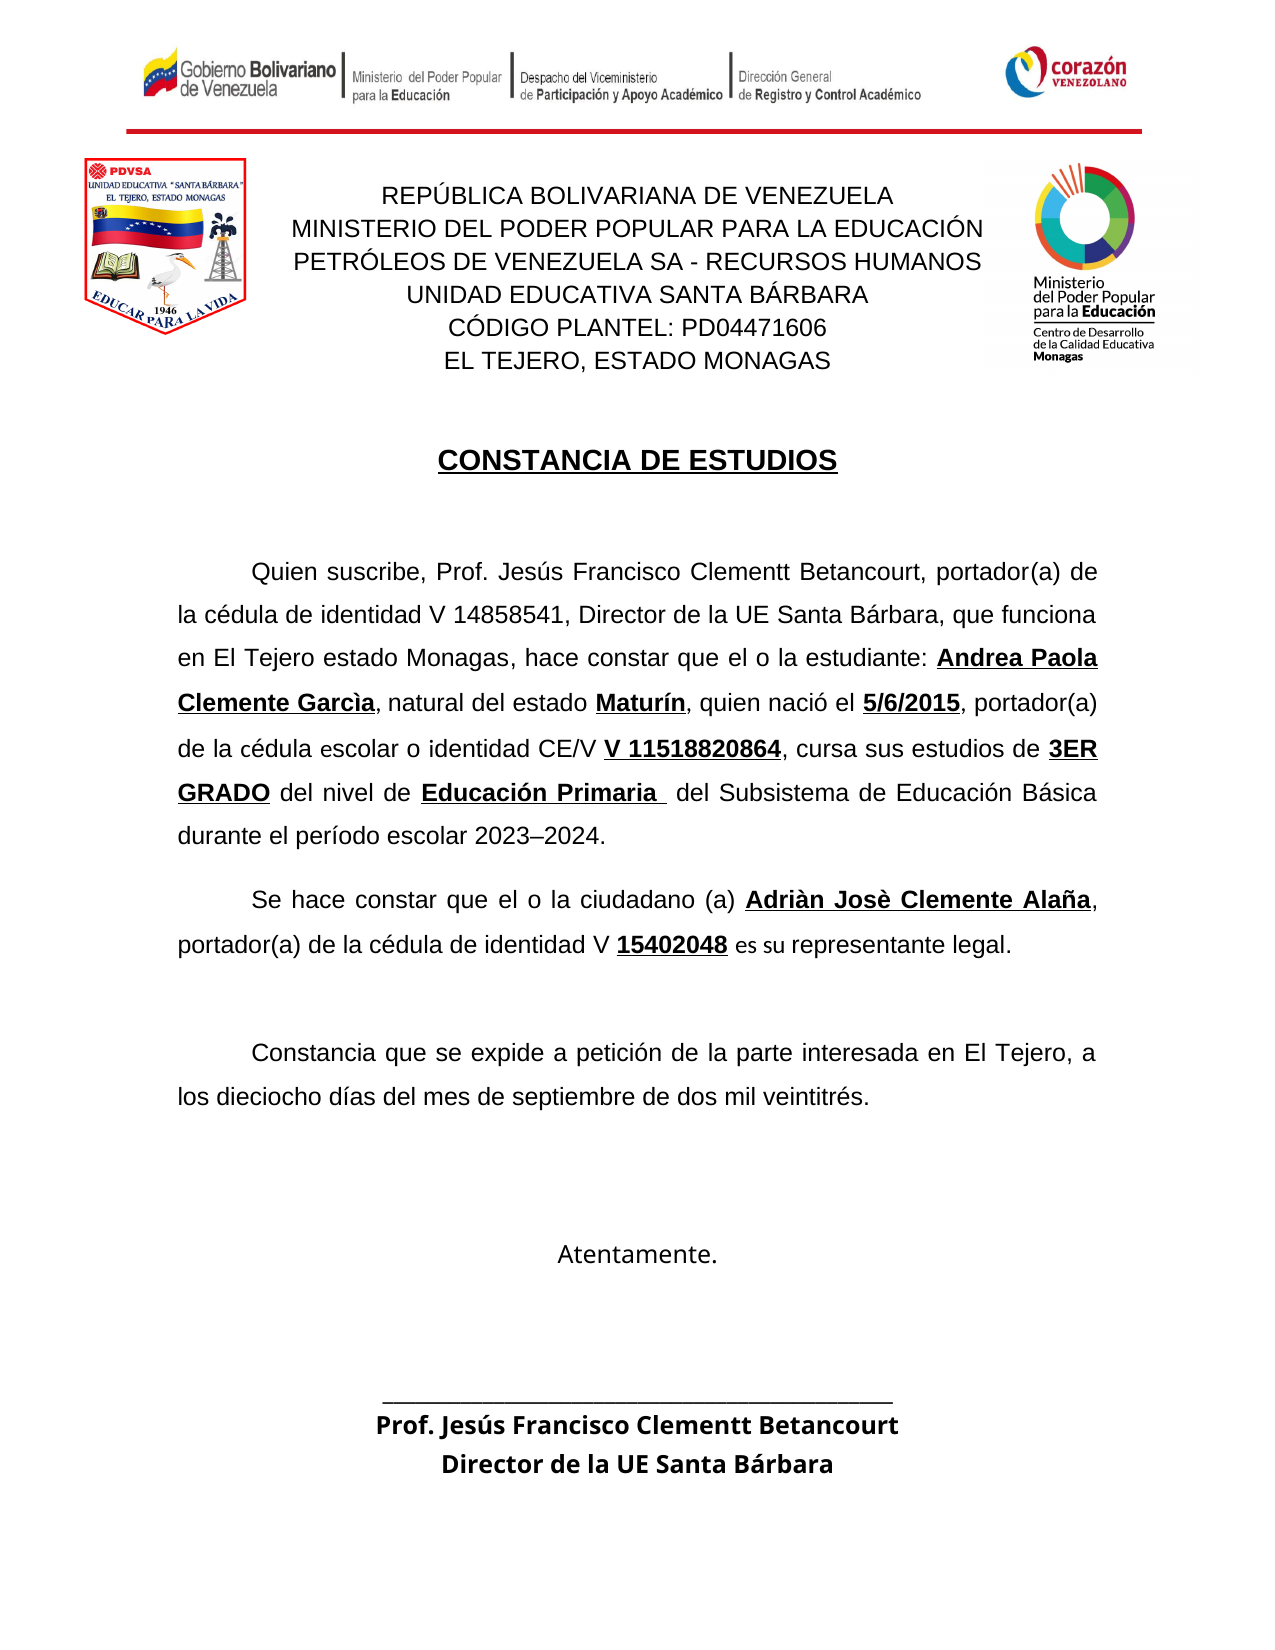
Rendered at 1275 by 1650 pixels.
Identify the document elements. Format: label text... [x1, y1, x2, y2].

text Director de la UE Santa Bárbara [177, 1447, 1098, 1481]
text Constancia que se expide a petición de la parte interesada en El Tejero, a los dieciocho días del mes de septiembre de dos mil veintitrés. [177, 1038, 1098, 1110]
picture [126, 11, 1142, 134]
text ______________________________________________ [177, 1373, 1098, 1407]
text Atentamente. [177, 1237, 1098, 1271]
picture [978, 153, 1200, 377]
subtitle MINISTERIO DEL PODER POPULAR PARA LA EDUCACIÓN [252, 214, 978, 242]
subtitle PETRÓLEOS DE VENEZUELA SA - RECURSOS HUMANOS [252, 247, 978, 275]
text UNIDAD EDUCATIVA SANTA BÁRBARA [252, 280, 978, 308]
subtitle REPÚBLICA BOLIVARIANA DE VENEZUELA [252, 181, 978, 209]
subtitle CONSTANCIA DE ESTUDIOS [177, 443, 1098, 476]
text Se hace constar que el o la ciudadano (a) Adriàn Josè Clemente Alaña, portador(a) de la cédula de identidad V 15402048 es su representante legal. [177, 885, 1098, 959]
text Quien suscribe, Prof. Jesús Francisco Clementt Betancourt, portador(a) de la cédula de identidad V 14858541, Director de la UE Santa Bárbara, que funciona en El Tejero estado Monagas, hace constar que el o la estudiante: Andrea Paola Clemente Garcìa, natural del estado Maturín, quien nació el 5/6/2015, portador(a) de la cédula escolar o identidad CE/V V 11518820864, cursa sus estudios de 3ER GRADO del nivel de Educación Primaria del Subsistema de Educación Básica durante el período escolar 2023–2024. [177, 557, 1098, 849]
text CÓDIGO PLANTEL: PD04471606 [177, 313, 978, 341]
text EL TEJERO, ESTADO MONAGAS [177, 346, 978, 374]
text Prof. Jesús Francisco Clementt Betancourt [177, 1407, 1098, 1441]
picture [79, 158, 252, 335]
